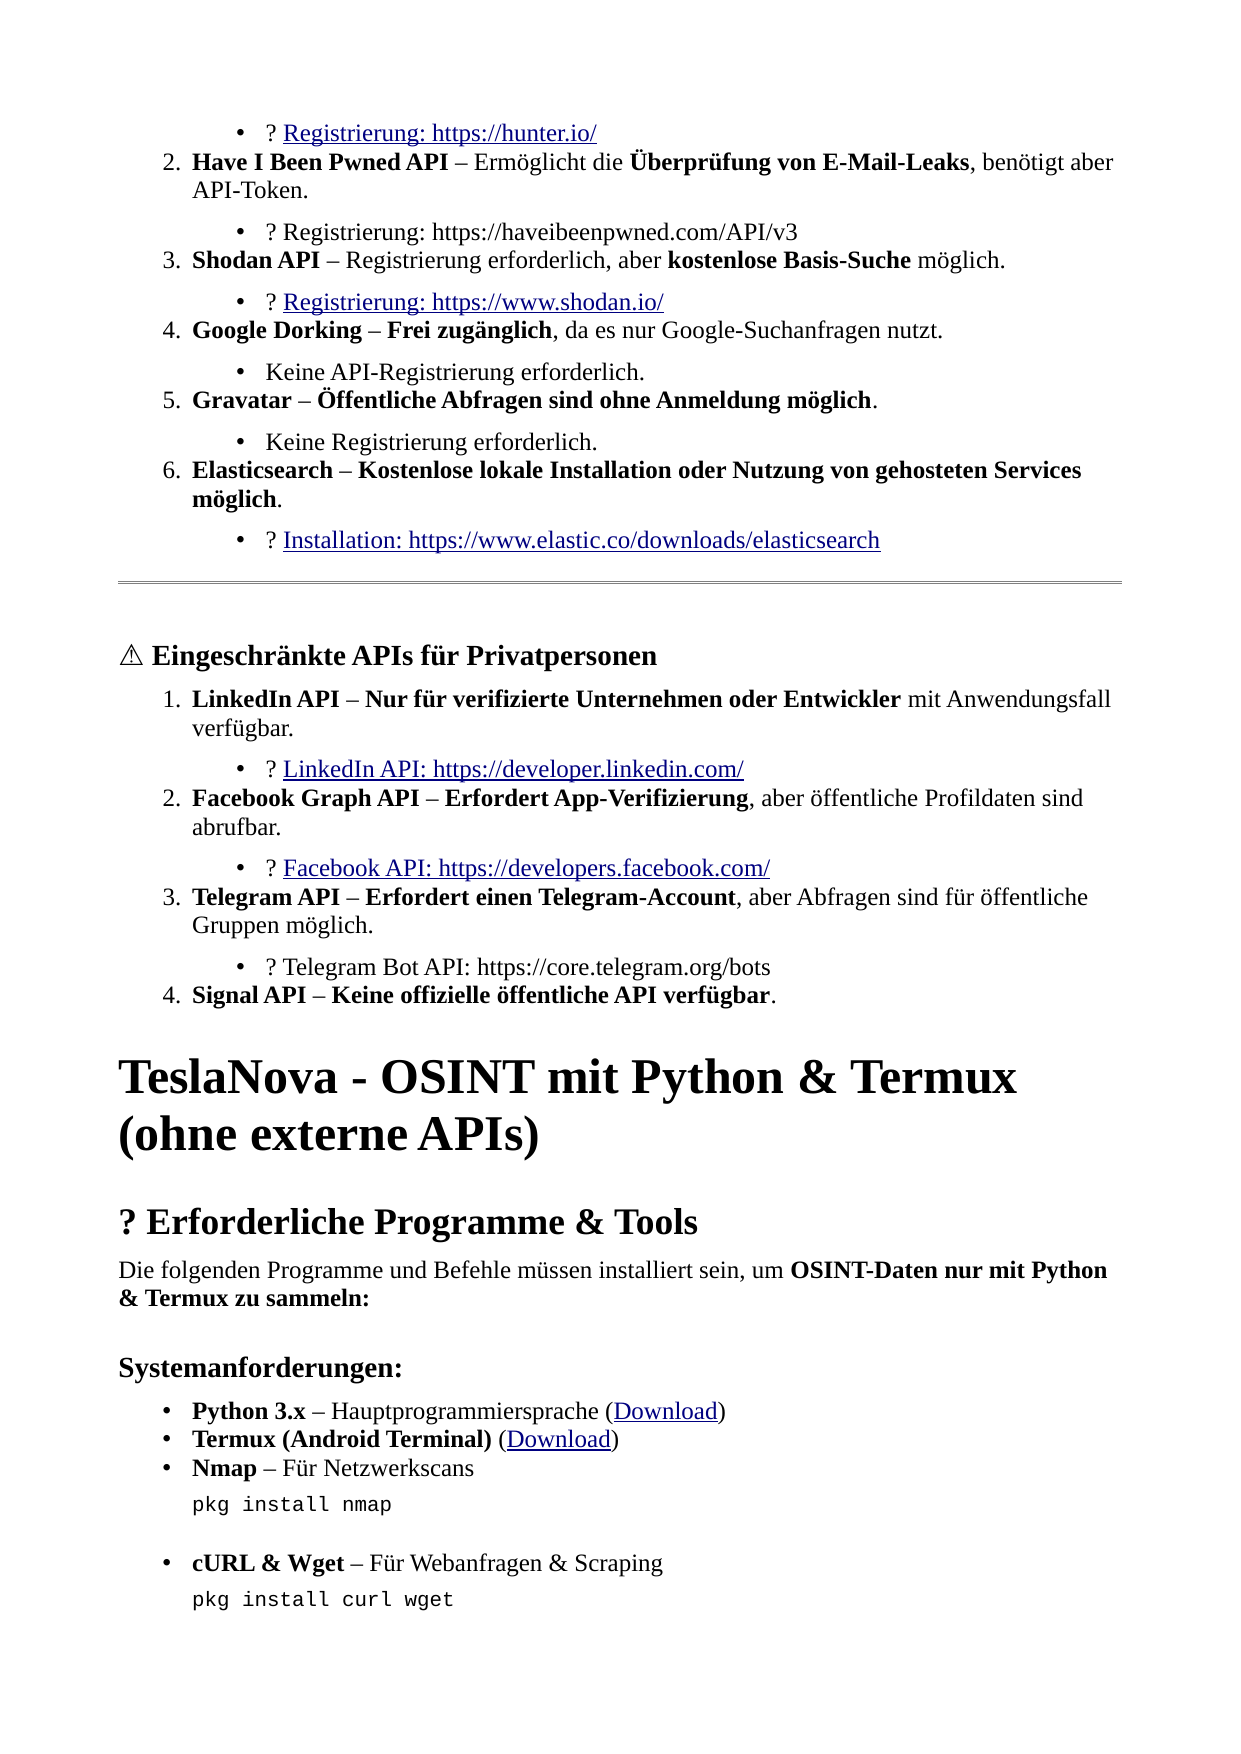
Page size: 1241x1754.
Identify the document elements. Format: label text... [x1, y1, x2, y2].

list Signal API – Keine offizielle öffentliche API verfügbar. [162, 980, 1122, 1009]
list Facebook Graph API – Erfordert App-Verifizierung, aber öffentliche Profildaten sind abrufbar. [162, 783, 1122, 840]
list Termux (Android Terminal) (Download) [162, 1424, 1122, 1453]
subtitle TeslaNova - OSINT mit Python & Termux (ohne externe APIs) [118, 1047, 1122, 1162]
list ? Registrierung: https://haveibeenpwned.com/API/v3 [236, 217, 1122, 246]
list Have I Been Pwned API – Ermöglicht die Überprüfung von E-Mail-Leaks, benötigt aber API-Token. [162, 147, 1122, 204]
list ? LinkedIn API: https://developer.linkedin.com/ [236, 754, 1122, 783]
list Elasticsearch – Kostenlose lokale Installation oder Nutzung von gehosteten Services möglich. [162, 456, 1122, 513]
list cURL & Wget – Für Webanfragen & Scraping [162, 1548, 1122, 1576]
list LinkedIn API – Nur für verifizierte Unternehmen oder Entwickler mit Anwendungsfall verfügbar. [162, 684, 1122, 742]
subtitle ⚠ Eingeschränkte APIs für Privatpersonen [118, 638, 1122, 672]
list Shodan API – Registrierung erforderlich, aber kostenlose Basis-Suche möglich. [162, 246, 1122, 274]
list Python 3.x – Hauptprogrammiersprache (Download) [162, 1396, 1122, 1424]
list Nmap – Für Netzwerkscans [162, 1453, 1122, 1482]
list ? Registrierung: https://www.shodan.io/ [236, 287, 1122, 316]
text Die folgenden Programme und Befehle müssen installiert sein, um OSINT-Daten nur mit Python & Termux zu sammeln: [118, 1255, 1122, 1312]
list pkg install curl wget [162, 1589, 1122, 1612]
list ? Installation: https://www.elastic.co/downloads/elasticsearch [236, 526, 1122, 554]
list Keine Registrierung erforderlich. [236, 427, 1122, 456]
subtitle ? Erforderliche Programme & Tools [118, 1199, 1122, 1242]
list pkg install nmap [162, 1494, 1122, 1518]
list ? Telegram Bot API: https://core.telegram.org/bots [236, 952, 1122, 980]
list Telegram API – Erfordert einen Telegram-Account, aber Abfragen sind für öffentliche Gruppen möglich. [162, 882, 1122, 939]
list ? Registrierung: https://hunter.io/ [236, 118, 1122, 147]
list Gravatar – Öffentliche Abfragen sind ohne Anmeldung möglich. [162, 386, 1122, 414]
list Keine API-Registrierung erforderlich. [236, 357, 1122, 386]
list Google Dorking – Frei zugänglich, da es nur Google-Suchanfragen nutzt. [162, 316, 1122, 344]
list ? Facebook API: https://developers.facebook.com/ [236, 853, 1122, 882]
subtitle Systemanforderungen: [118, 1350, 1122, 1383]
